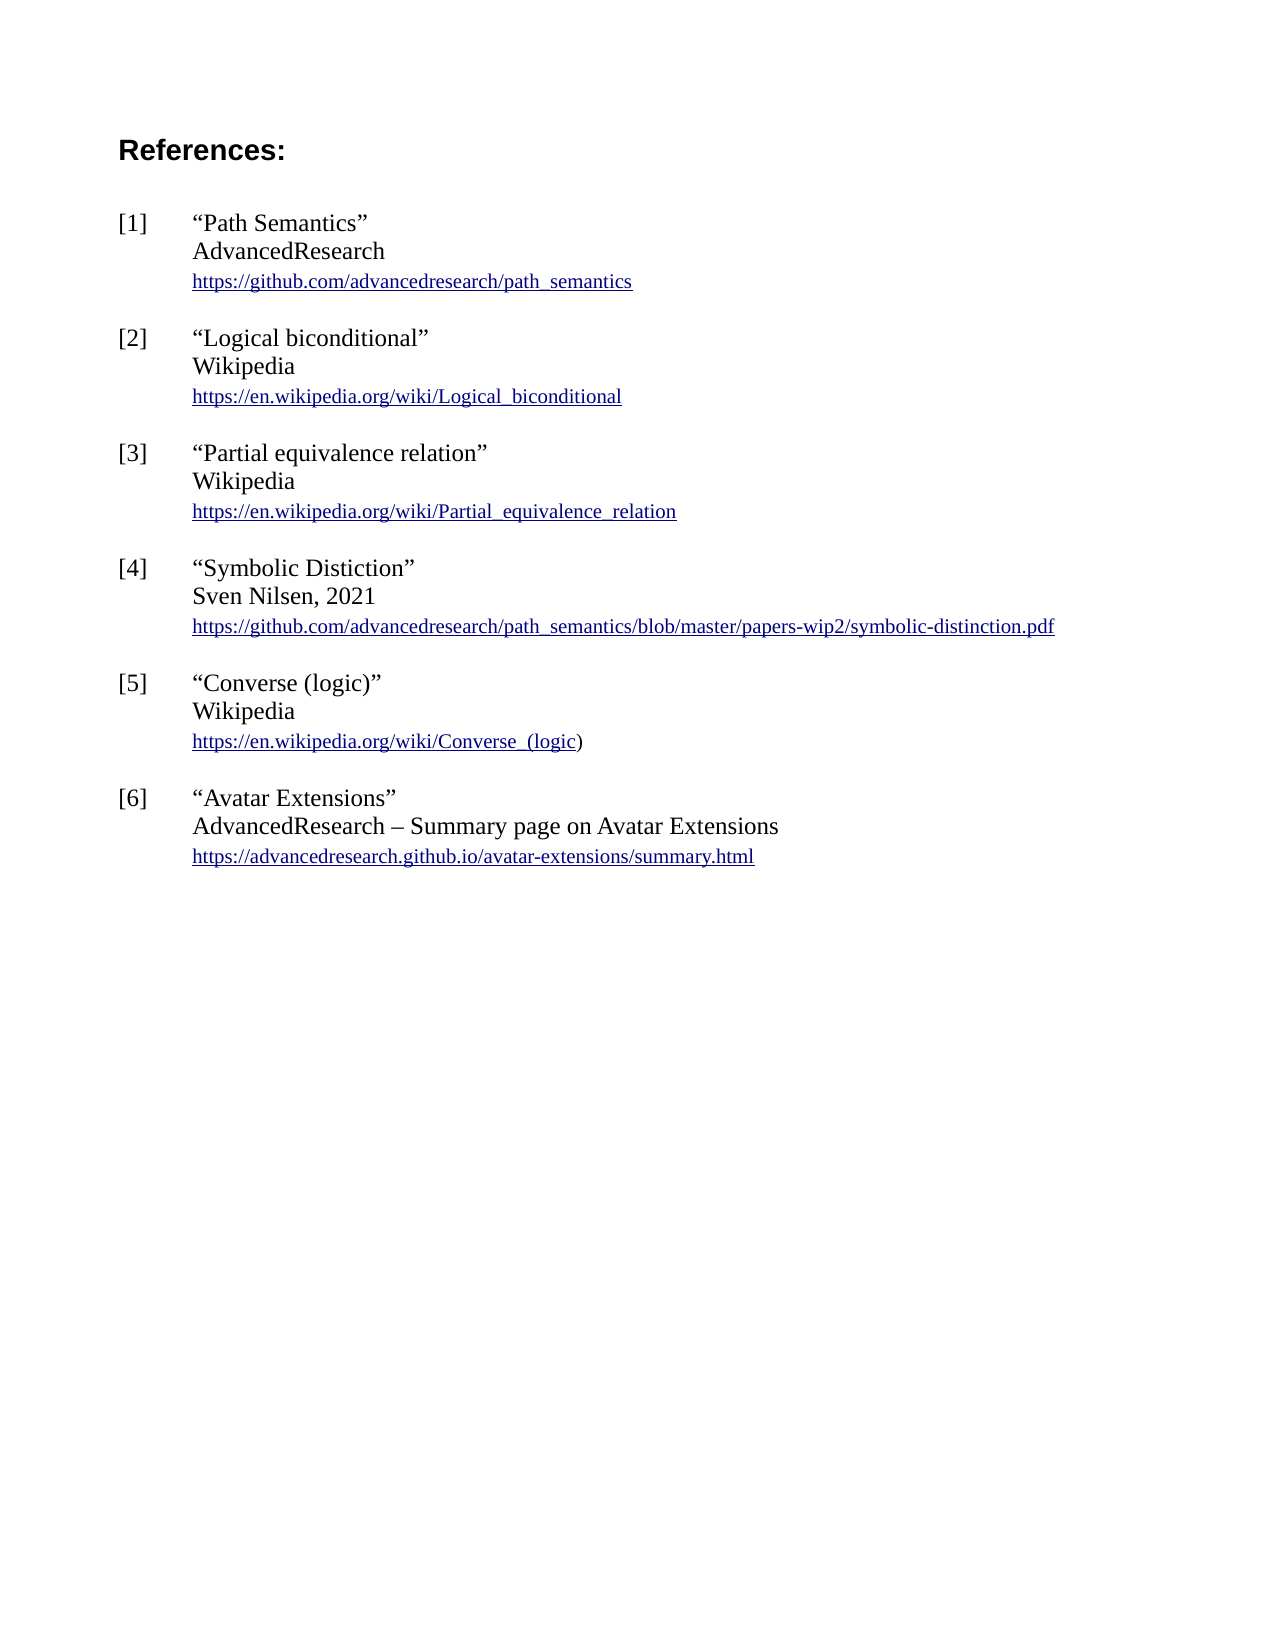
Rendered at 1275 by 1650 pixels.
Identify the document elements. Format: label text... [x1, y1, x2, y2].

text Wikipedia [118, 466, 1157, 495]
text [3] “Partial equivalence relation” [118, 438, 1157, 466]
text Wikipedia [118, 696, 1157, 725]
text https://en.wikipedia.org/wiki/Logical_biconditional [118, 380, 1157, 409]
text AdvancedResearch – Summary page on Avatar Extensions [118, 811, 1157, 840]
text [4] “Symbolic Distiction” [118, 553, 1157, 581]
text Wikipedia [118, 351, 1157, 380]
text [5] “Converse (logic)” [118, 668, 1157, 696]
subtitle References: [118, 133, 1157, 166]
text https://en.wikipedia.org/wiki/Converse_(logic) [118, 725, 1157, 754]
text [6] “Avatar Extensions” [118, 783, 1157, 811]
text [1] “Path Semantics” [118, 208, 1157, 236]
text https://github.com/advancedresearch/path_semantics [118, 265, 1157, 294]
text https://github.com/advancedresearch/path_semantics/blob/master/papers-wip2/symbolic-distinction.pdf [118, 610, 1157, 639]
text [2] “Logical biconditional” [118, 323, 1157, 351]
text Sven Nilsen, 2021 [118, 581, 1157, 610]
text AdvancedResearch [118, 236, 1157, 265]
text https://en.wikipedia.org/wiki/Partial_equivalence_relation [118, 495, 1157, 524]
text https://advancedresearch.github.io/avatar-extensions/summary.html [118, 840, 1157, 869]
